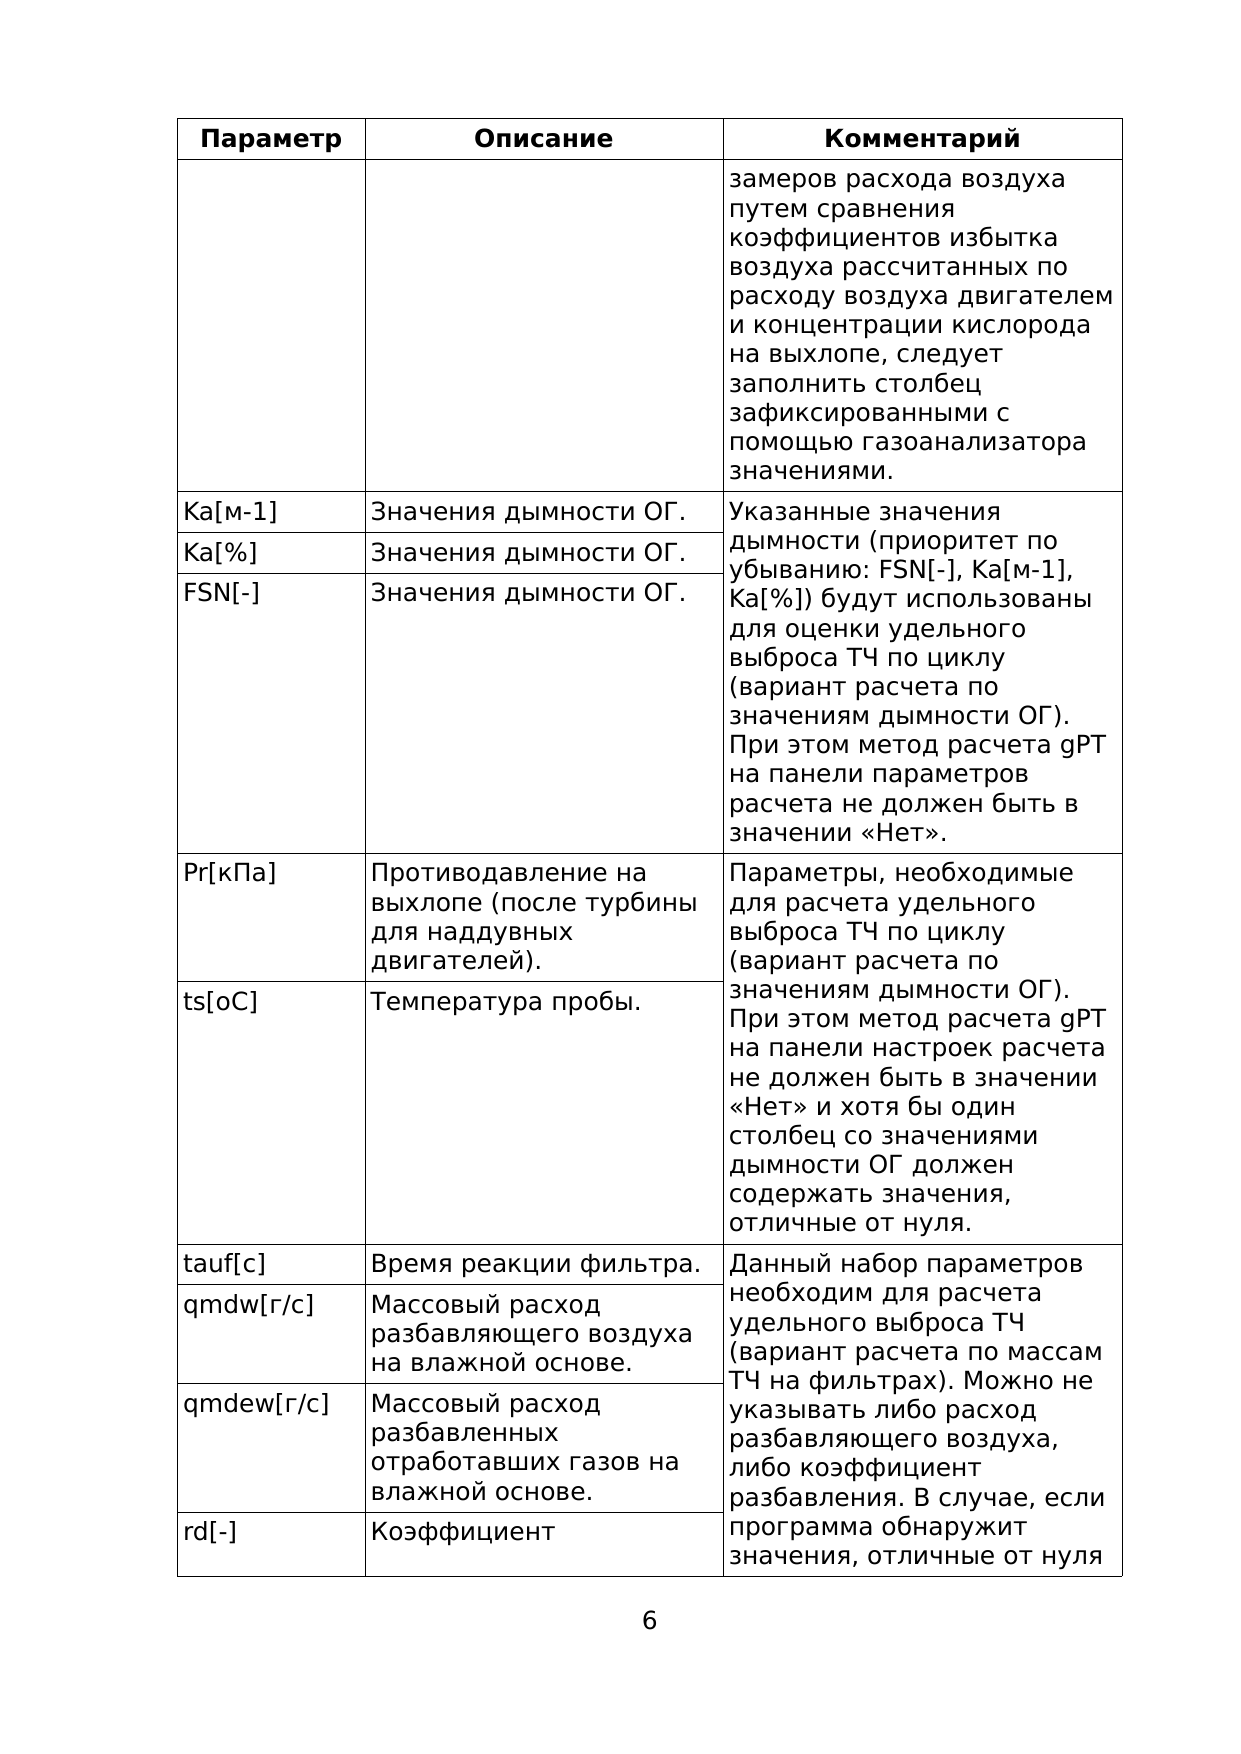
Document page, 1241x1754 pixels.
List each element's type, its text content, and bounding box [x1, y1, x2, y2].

table_header Параметр [178, 119, 365, 159]
table_cell [366, 160, 723, 491]
table_cell Указанные значения дымности (приоритет по убыванию: FSN[-], Ka[м-1], Ka[%]) будут использованы для оценки удельного выброса ТЧ по циклу (вариант расчета по значениям дымности ОГ). При этом метод расчета gPT на панели параметров расчета не должен быть в значении «Нет». [724, 492, 1122, 853]
table_header Комментарий [724, 119, 1122, 159]
table_cell rd[-] [178, 1513, 365, 1576]
table_cell Время реакции фильтра. [366, 1245, 723, 1284]
table_cell ts[oC] [178, 982, 365, 1243]
table_cell замеров расхода воздуха путем сравнения коэффициентов избытка воздуха рассчитанных по расходу воздуха двигателем и концентрации кислорода на выхлопе, следует заполнить столбец зафиксированными с помощью газоанализатора значениями. [724, 160, 1122, 491]
table_cell qmdew[г/с] [178, 1384, 365, 1512]
table_cell tauf[с] [178, 1245, 365, 1284]
table_cell FSN[-] [178, 574, 365, 853]
table_cell Параметры, необходимые для расчета удельного выброса ТЧ по циклу (вариант расчета по значениям дымности ОГ). При этом метод расчета gPT на панели настроек расчета не должен быть в значении «Нет» и хотя бы один столбец со значениями дымности ОГ должен содержать значения, отличные от нуля. [724, 854, 1122, 1243]
table_cell qmdw[г/с] [178, 1285, 365, 1383]
table_cell [178, 160, 365, 491]
table_cell Массовый расход разбавляющего воздуха на влажной основе. [366, 1285, 723, 1383]
table_cell Значения дымности ОГ. [366, 574, 723, 853]
table_header Описание [366, 119, 723, 159]
table_cell Температура пробы. [366, 982, 723, 1243]
table_cell Массовый расход разбавленных отработавших газов на влажной основе. [366, 1384, 723, 1512]
table_cell Pr[кПа] [178, 854, 365, 981]
table_cell Ka[м-1] [178, 492, 365, 532]
table_cell Коэффициент [366, 1513, 723, 1576]
table_cell Значения дымности ОГ. [366, 492, 723, 532]
table_cell Данный набор параметров необходим для расчета удельного выброса ТЧ (вариант расчета по массам ТЧ на фильтрах). Можно не указывать либо расход разбавляющего воздуха, либо коэффициент разбавления. В случае, если программа обнаружит значения, отличные от нуля [724, 1245, 1122, 1576]
table_cell Значения дымности ОГ. [366, 533, 723, 573]
table_cell Противодавление на выхлопе (после турбины для наддувных двигателей). [366, 854, 723, 981]
table_cell Ka[%] [178, 533, 365, 573]
